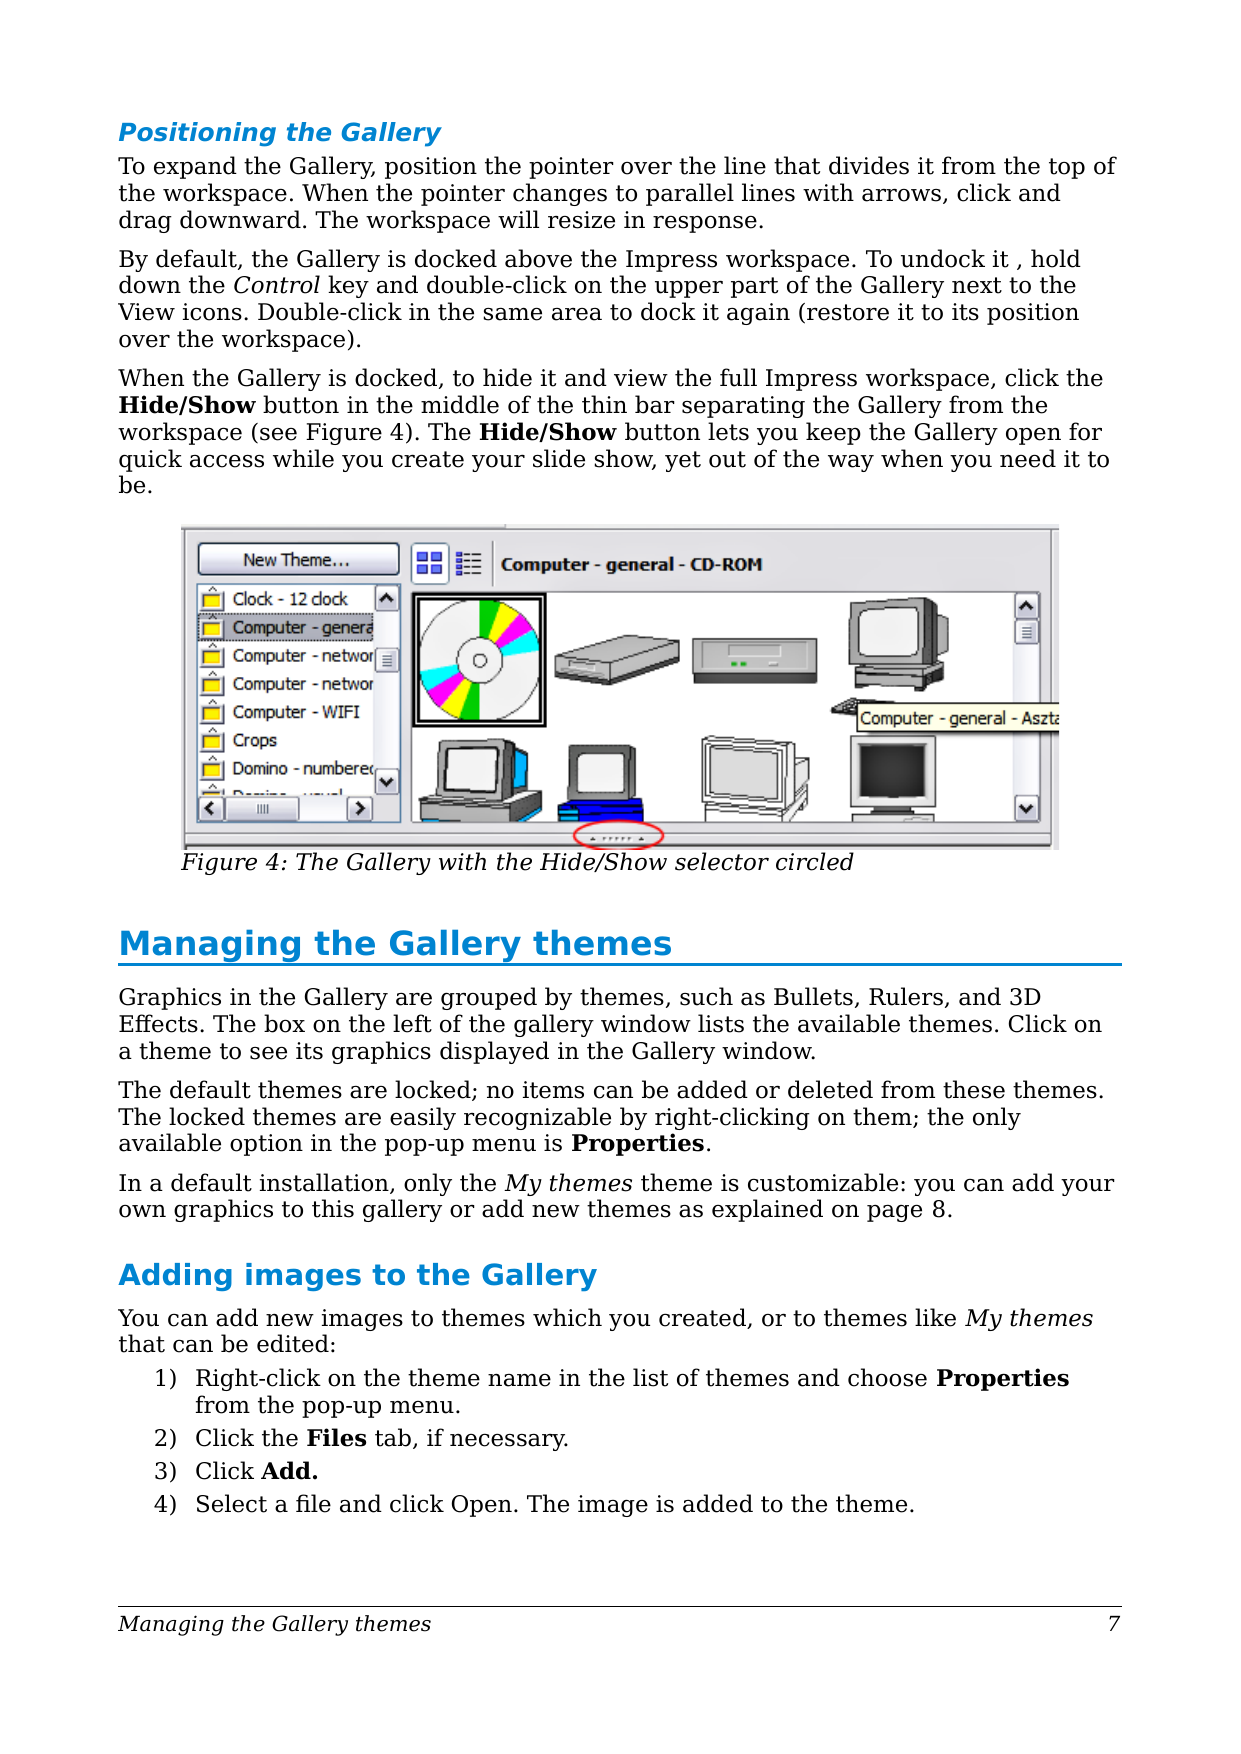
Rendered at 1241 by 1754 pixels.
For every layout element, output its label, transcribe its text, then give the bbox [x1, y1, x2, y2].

subtitle Adding images to the Gallery [118, 1259, 1122, 1293]
list Click the Files tab, if necessary. [177, 1425, 1122, 1452]
text When the Gallery is docked, to hide it and view the full Impress workspace, click the Hide/Show button in the middle of the thin bar separating the Gallery from the workspace (see Figure 4). The Hide/Show button lets you keep the Gallery open for quick access while you create your slide show, yet out of the way when you need it to be. [118, 365, 1122, 499]
list You can add new images to themes which you created, or to themes like My themes that can be edited: [118, 1305, 1122, 1358]
text Graphics in the Gallery are grouped by themes, such as Bullets, Rulers, and 3D Effects. The box on the left of the gallery window lists the available themes. Click on a theme to see its graphics displayed in the Gallery window. [118, 984, 1122, 1064]
text By default, the Gallery is docked above the Impress workspace. To undock it , hold down the Control key and double-click on the upper part of the Gallery next to the View icons. Double-click in the same area to dock it again (restore it to its position over the workspace). [118, 246, 1122, 353]
text The default themes are locked; no items can be added or deleted from these themes. The locked themes are easily recognizable by right-clicking on them; the only available option in the pop-up menu is Properties. [118, 1077, 1122, 1157]
text To expand the Gallery, position the pointer over the line that divides it from the top of the workspace. When the pointer changes to parallel lines with arrows, click and drag downward. The workspace will resize in response. [118, 153, 1122, 233]
subtitle Managing the Gallery themes [118, 925, 1122, 963]
picture [181, 524, 1060, 850]
list Select a file and click Open. The image is added to the theme. [177, 1491, 1122, 1518]
list Right-click on the theme name in the list of themes and choose Properties from the pop-up menu. [177, 1365, 1122, 1418]
list Click Add. [177, 1458, 1122, 1485]
subtitle Positioning the Gallery [118, 118, 1122, 147]
text Figure 4: The Gallery with the Hide/Show selector circled [181, 850, 1059, 876]
text In a default installation, only the My themes theme is customizable: you can add your own graphics to this gallery or add new themes as explained on page 8. [118, 1170, 1122, 1223]
